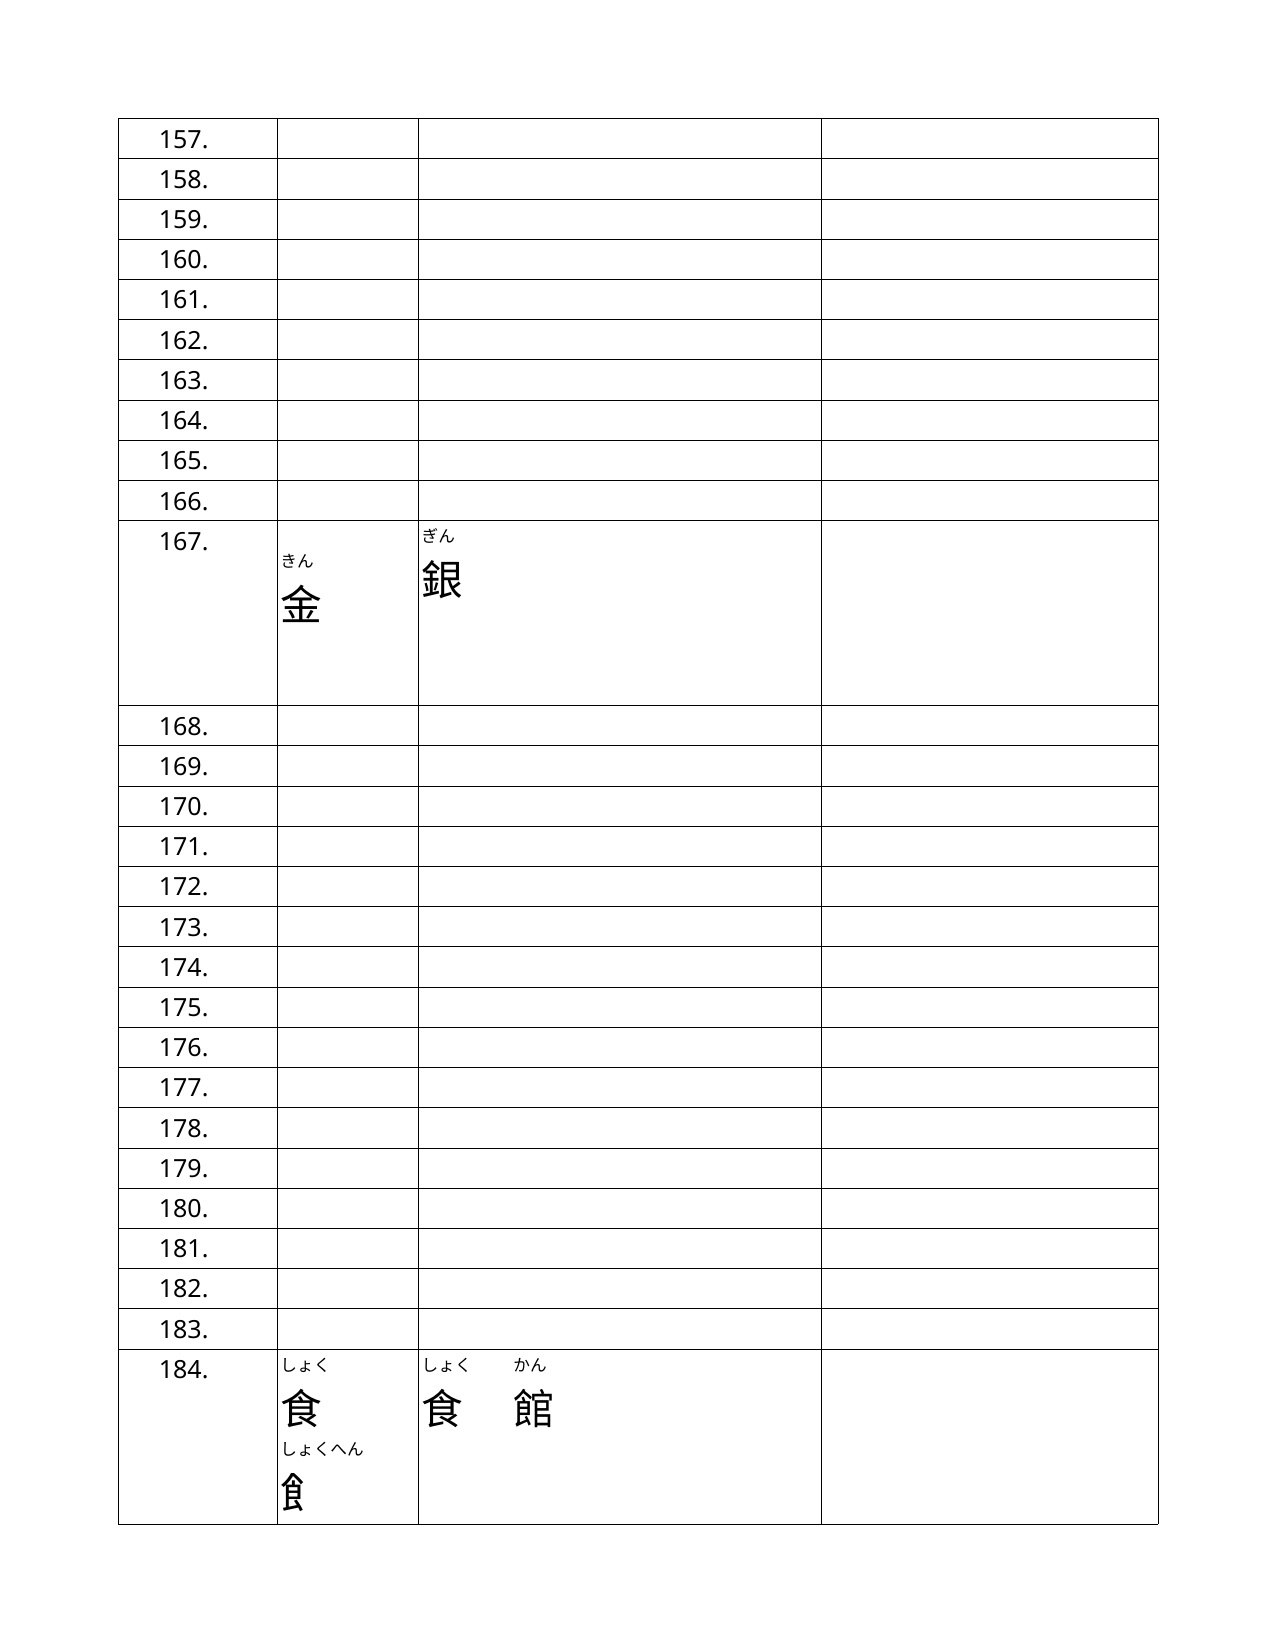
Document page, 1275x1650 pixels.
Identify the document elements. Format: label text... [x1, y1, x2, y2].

table_cell [119, 159, 277, 198]
table_cell [822, 240, 1158, 279]
table_cell [419, 320, 821, 359]
table_cell [419, 1189, 821, 1228]
table_cell [278, 159, 418, 198]
table_cell [822, 280, 1158, 319]
table_cell [119, 320, 277, 359]
table_cell [822, 360, 1158, 399]
table_cell [419, 119, 821, 158]
table_cell [419, 1229, 821, 1268]
table_cell [278, 1028, 418, 1067]
table_cell [419, 947, 821, 987]
table_cell [119, 1028, 277, 1067]
table_cell [119, 1149, 277, 1188]
table_cell [419, 481, 821, 520]
table_cell [419, 787, 821, 826]
table_cell [822, 441, 1158, 480]
table_cell [278, 746, 418, 786]
table_cell [119, 1269, 277, 1308]
table_cell [822, 1189, 1158, 1228]
table_cell [822, 787, 1158, 826]
table_cell 食しょく 飠しょくへん [278, 1350, 418, 1523]
table_cell [419, 200, 821, 239]
table_cell [278, 1309, 418, 1348]
table_cell [119, 481, 277, 520]
table_cell [822, 401, 1158, 440]
table_cell [419, 907, 821, 946]
table_cell [419, 706, 821, 745]
table_cell [278, 240, 418, 279]
table_cell [278, 988, 418, 1027]
table_cell [278, 441, 418, 480]
table_cell [822, 1068, 1158, 1107]
table_cell [278, 1149, 418, 1188]
table_cell [419, 360, 821, 399]
table_cell [278, 1108, 418, 1147]
table_cell [119, 1108, 277, 1147]
table_cell [822, 867, 1158, 906]
table_cell [822, 827, 1158, 866]
table_cell [278, 200, 418, 239]
table_cell [822, 1309, 1158, 1348]
table_cell [119, 200, 277, 239]
table_cell [278, 907, 418, 946]
table_cell [119, 746, 277, 786]
table_cell [822, 320, 1158, 359]
table_cell [822, 1229, 1158, 1268]
table_cell [119, 867, 277, 906]
table_cell 金きん [278, 521, 418, 705]
table_cell [119, 119, 277, 158]
table_cell [278, 947, 418, 987]
table_cell 食しょく 館かん [419, 1350, 821, 1523]
table_cell 銀ぎん [419, 521, 821, 705]
table_cell [278, 827, 418, 866]
table_cell [419, 1068, 821, 1107]
table_cell [278, 119, 418, 158]
table_cell [278, 1189, 418, 1228]
table_cell [419, 280, 821, 319]
table_cell [419, 1028, 821, 1067]
table_cell [822, 988, 1158, 1027]
table_cell [419, 1108, 821, 1147]
table_cell [419, 1269, 821, 1308]
table_cell [419, 827, 821, 866]
table_cell [822, 746, 1158, 786]
table_cell [119, 947, 277, 987]
table_cell [822, 706, 1158, 745]
table_cell [278, 1269, 418, 1308]
table_cell [419, 401, 821, 440]
table_cell [419, 867, 821, 906]
table_cell [278, 320, 418, 359]
table_cell [278, 787, 418, 826]
table_cell [119, 441, 277, 480]
table_cell [119, 988, 277, 1027]
table_cell [822, 1028, 1158, 1067]
table_cell [822, 159, 1158, 198]
table_cell [278, 401, 418, 440]
table_cell [822, 521, 1158, 705]
table_cell [119, 706, 277, 745]
table_cell [822, 481, 1158, 520]
table_cell [119, 401, 277, 440]
table_cell [419, 159, 821, 198]
table_cell [119, 1068, 277, 1107]
table_cell [278, 1229, 418, 1268]
table_cell [419, 1149, 821, 1188]
table_cell [119, 360, 277, 399]
table_cell [822, 947, 1158, 987]
table_cell [419, 1309, 821, 1348]
table_cell [119, 240, 277, 279]
table_cell [822, 907, 1158, 946]
table_cell [822, 1350, 1158, 1523]
table_cell [119, 787, 277, 826]
table_cell [822, 1269, 1158, 1308]
table_cell [119, 827, 277, 866]
table_cell [822, 200, 1158, 239]
table_cell [119, 521, 277, 705]
table_cell [419, 240, 821, 279]
table_cell [278, 360, 418, 399]
table_cell [119, 1189, 277, 1228]
table_cell [119, 907, 277, 946]
table_cell [419, 988, 821, 1027]
table_cell [278, 706, 418, 745]
table_cell [822, 119, 1158, 158]
table_cell [119, 1309, 277, 1348]
table_cell [419, 441, 821, 480]
table_cell [822, 1108, 1158, 1147]
table_cell [119, 1229, 277, 1268]
table_cell [419, 746, 821, 786]
table_cell [822, 1149, 1158, 1188]
table_cell [119, 280, 277, 319]
table_cell [119, 1350, 277, 1523]
table_cell [278, 481, 418, 520]
table_cell [278, 1068, 418, 1107]
table_cell [278, 867, 418, 906]
table_cell [278, 280, 418, 319]
